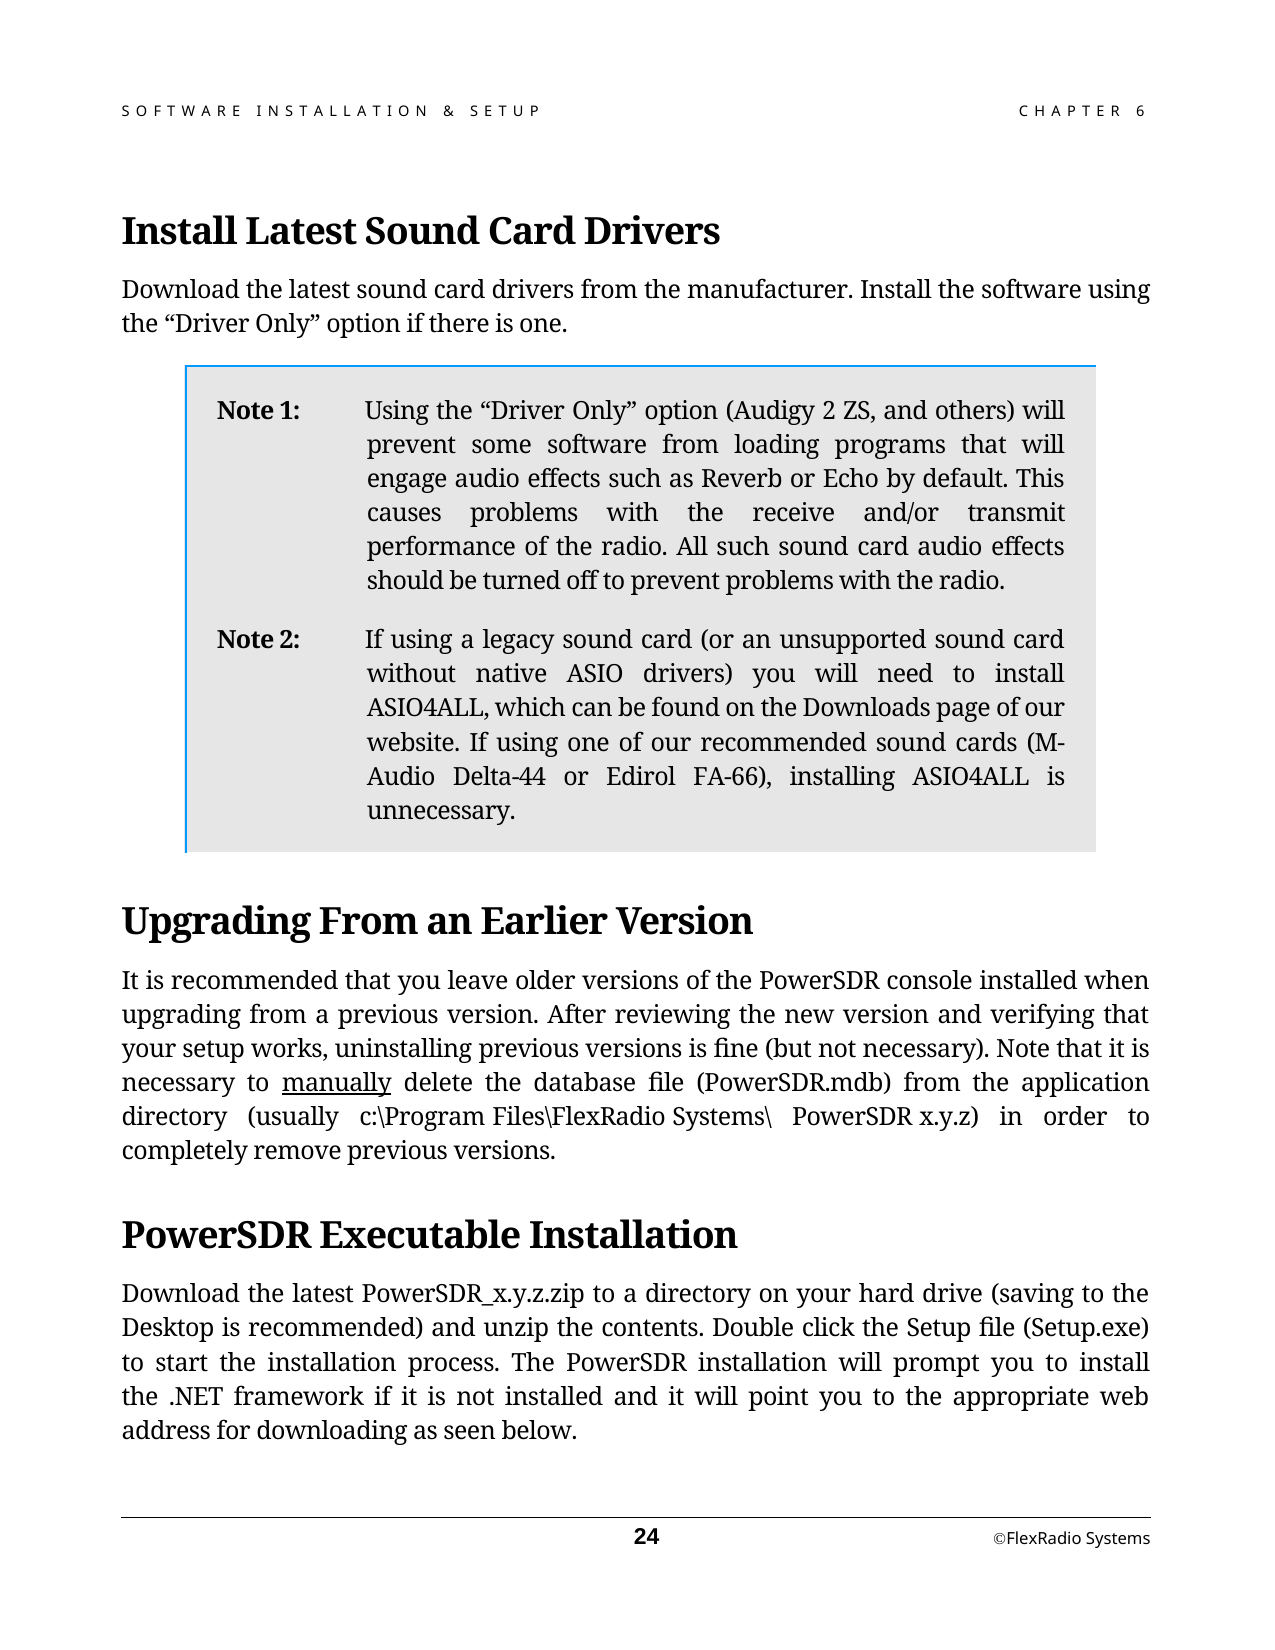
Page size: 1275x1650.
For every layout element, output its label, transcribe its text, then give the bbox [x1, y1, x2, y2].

text Download the latest PowerSDR_x.y.z.zip to a directory on your hard drive (saving to the Desktop is recommended) and unzip the contents. Double click the Setup file (Setup.exe) to start the installation process. The PowerSDR installation will prompt you to install the .NET framework if it is not installed and it will point you to the appropriate web address for downloading as seen below. [121, 1276, 1151, 1446]
text It is recommended that you leave older versions of the PowerSDR console installed when upgrading from a previous version. After reviewing the new version and verifying that your setup works, uninstalling previous versions is fine (but not necessary). Note that it is necessary to manually delete the database file (PowerSDR.mdb) from the application directory (usually c:\Program Files\FlexRadio Systems\ PowerSDR x.y.z) in order to completely remove previous versions. [121, 962, 1151, 1167]
subtitle Upgrading From an Earlier Version [121, 894, 1151, 946]
subtitle PowerSDR Executable Installation [121, 1208, 1151, 1259]
text Download the latest sound card drivers from the manufacturer. Install the software using the “Driver Only” option if there is one. [121, 272, 1151, 340]
text Note 1: Using the “Driver Only” option (Audigy 2 ZS, and others) will prevent some software from loading programs that will engage audio effects such as Reverb or Echo by default. This causes problems with the receive and/or transmit performance of the radio. All such sound card audio effects should be turned off to prevent problems with the radio. [187, 367, 1096, 594]
text Note 2: If using a legacy sound card (or an unsupported sound card without native ASIO drivers) you will need to install ASIO4ALL, which can be found on the Downloads page of our website. If using one of our recommended sound cards (M-Audio Delta-44 or Edirol FA-66), installing ASIO4ALL is unnecessary. [187, 594, 1096, 852]
subtitle Install Latest Sound Card Drivers [121, 204, 1151, 255]
